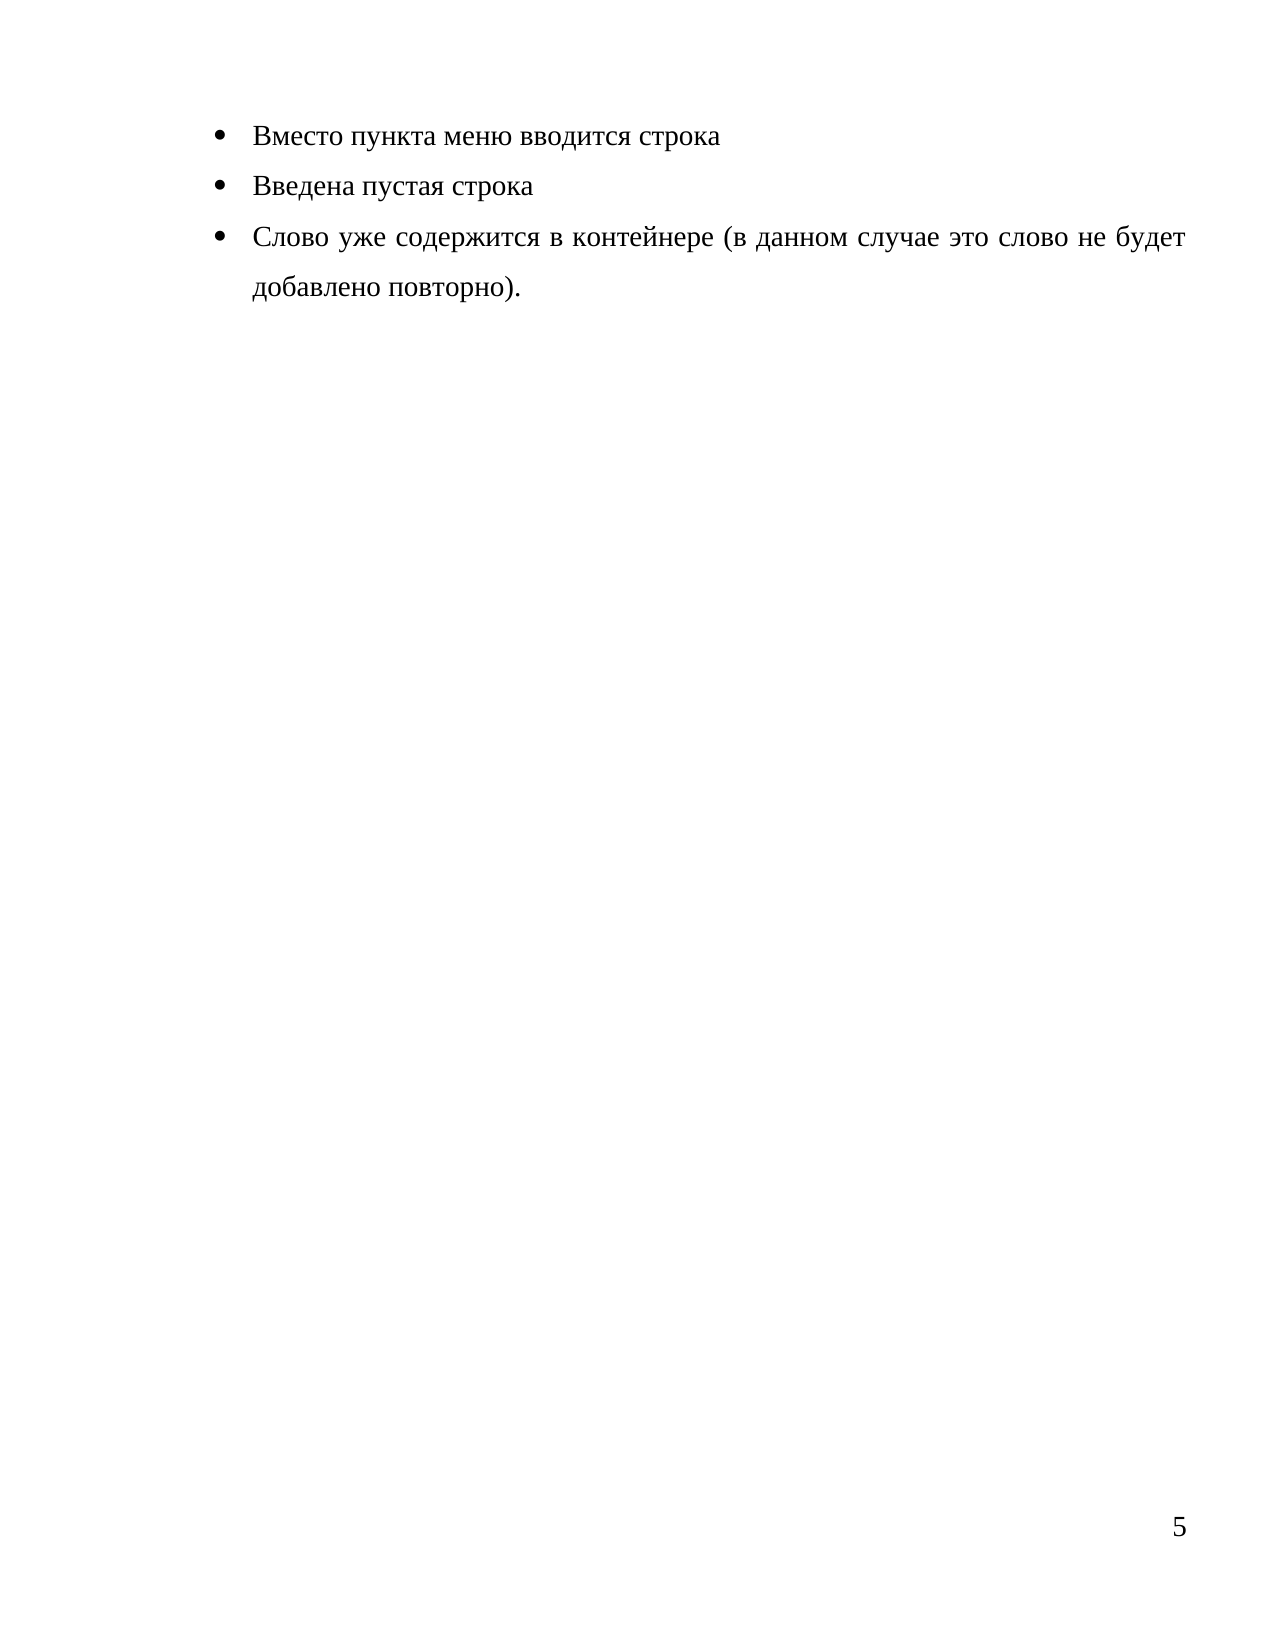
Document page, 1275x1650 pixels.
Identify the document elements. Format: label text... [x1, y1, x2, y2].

list Введена пустая строка [215, 168, 1186, 202]
list Вместо пункта меню вводится строка [215, 118, 1186, 152]
list Слово уже содержится в контейнере (в данном случае это слово не будет добавлено повторно). [215, 219, 1186, 303]
